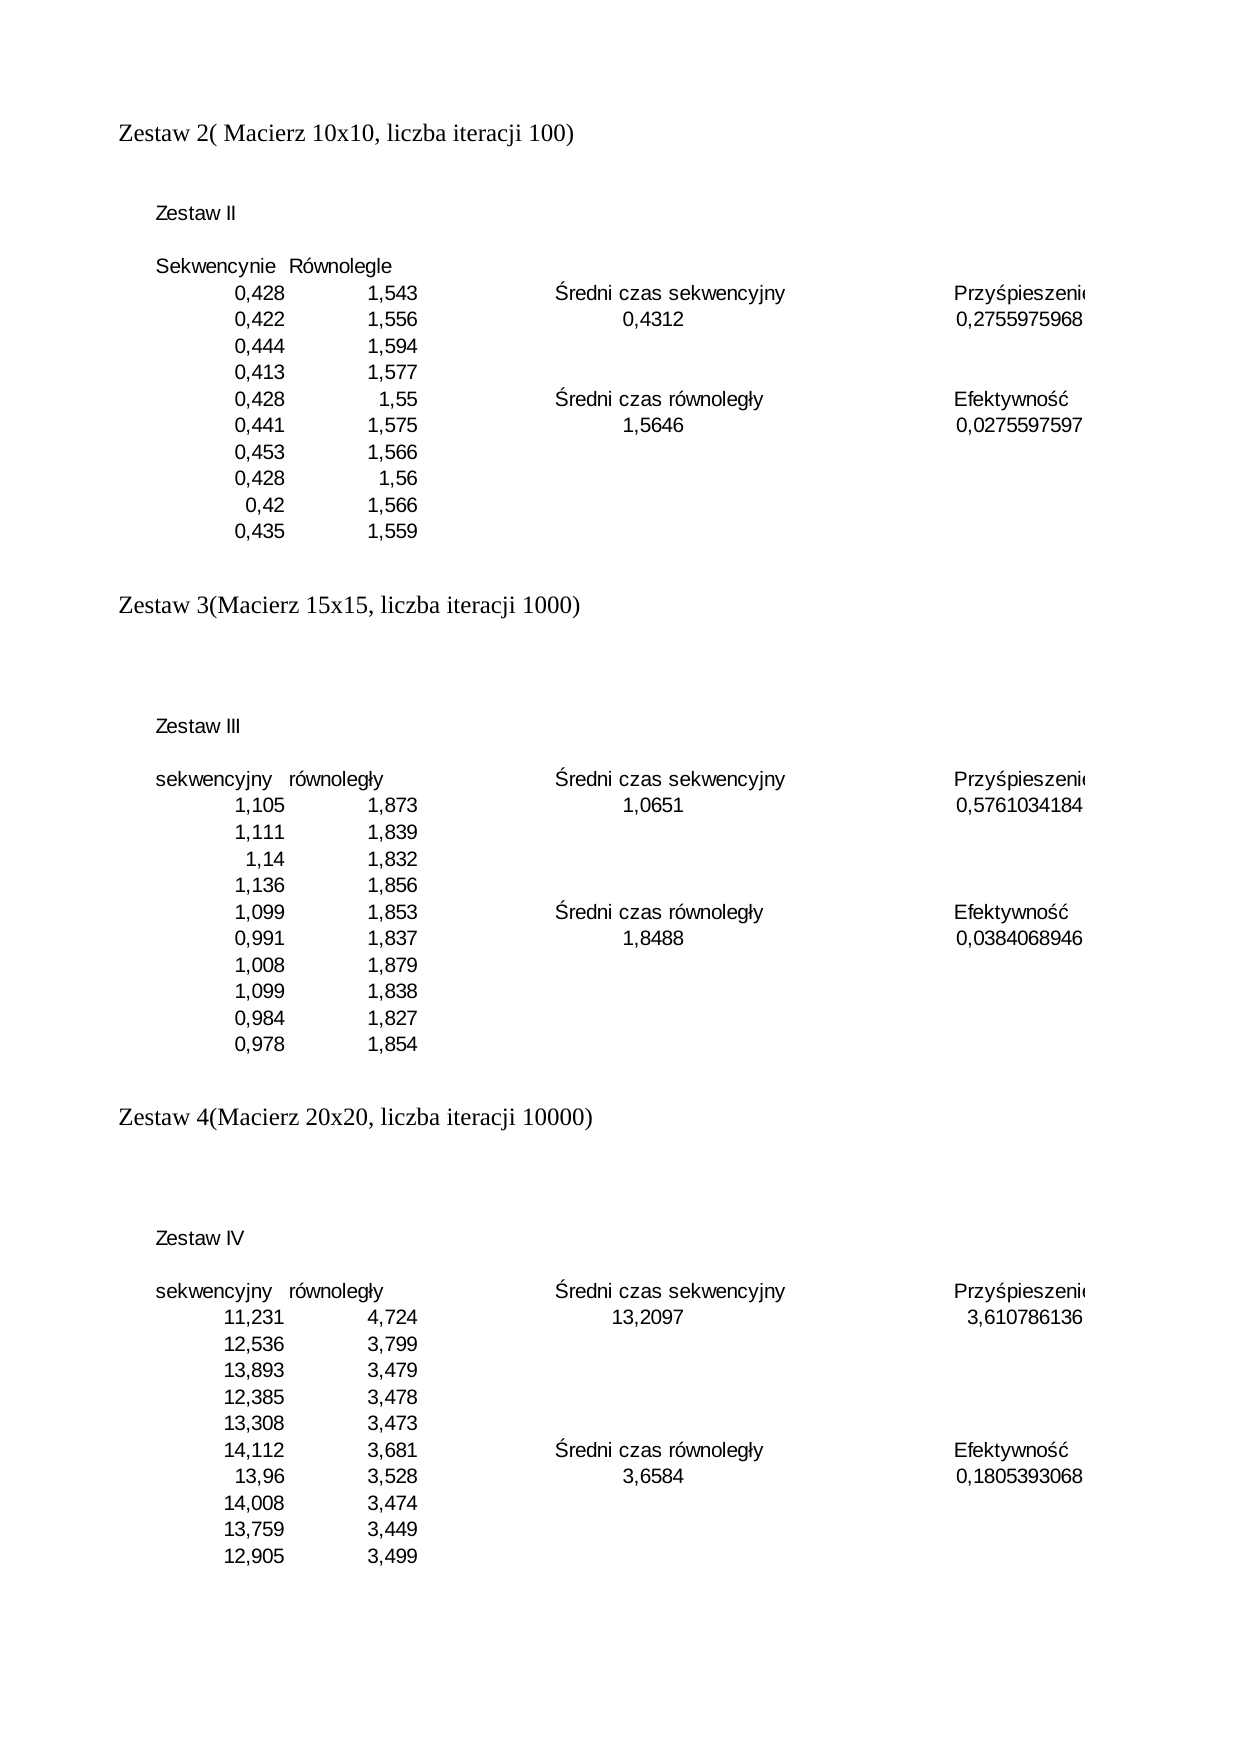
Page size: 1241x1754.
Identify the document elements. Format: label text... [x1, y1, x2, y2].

text Zestaw 2( Macierz 10x10, liczba iteracji 100) [118, 118, 1122, 147]
text Zestaw 4(Macierz 20x20, liczba iteracji 10000) [118, 1102, 1122, 1130]
text Zestaw 3(Macierz 15x15, liczba iteracji 1000) [118, 590, 1122, 618]
